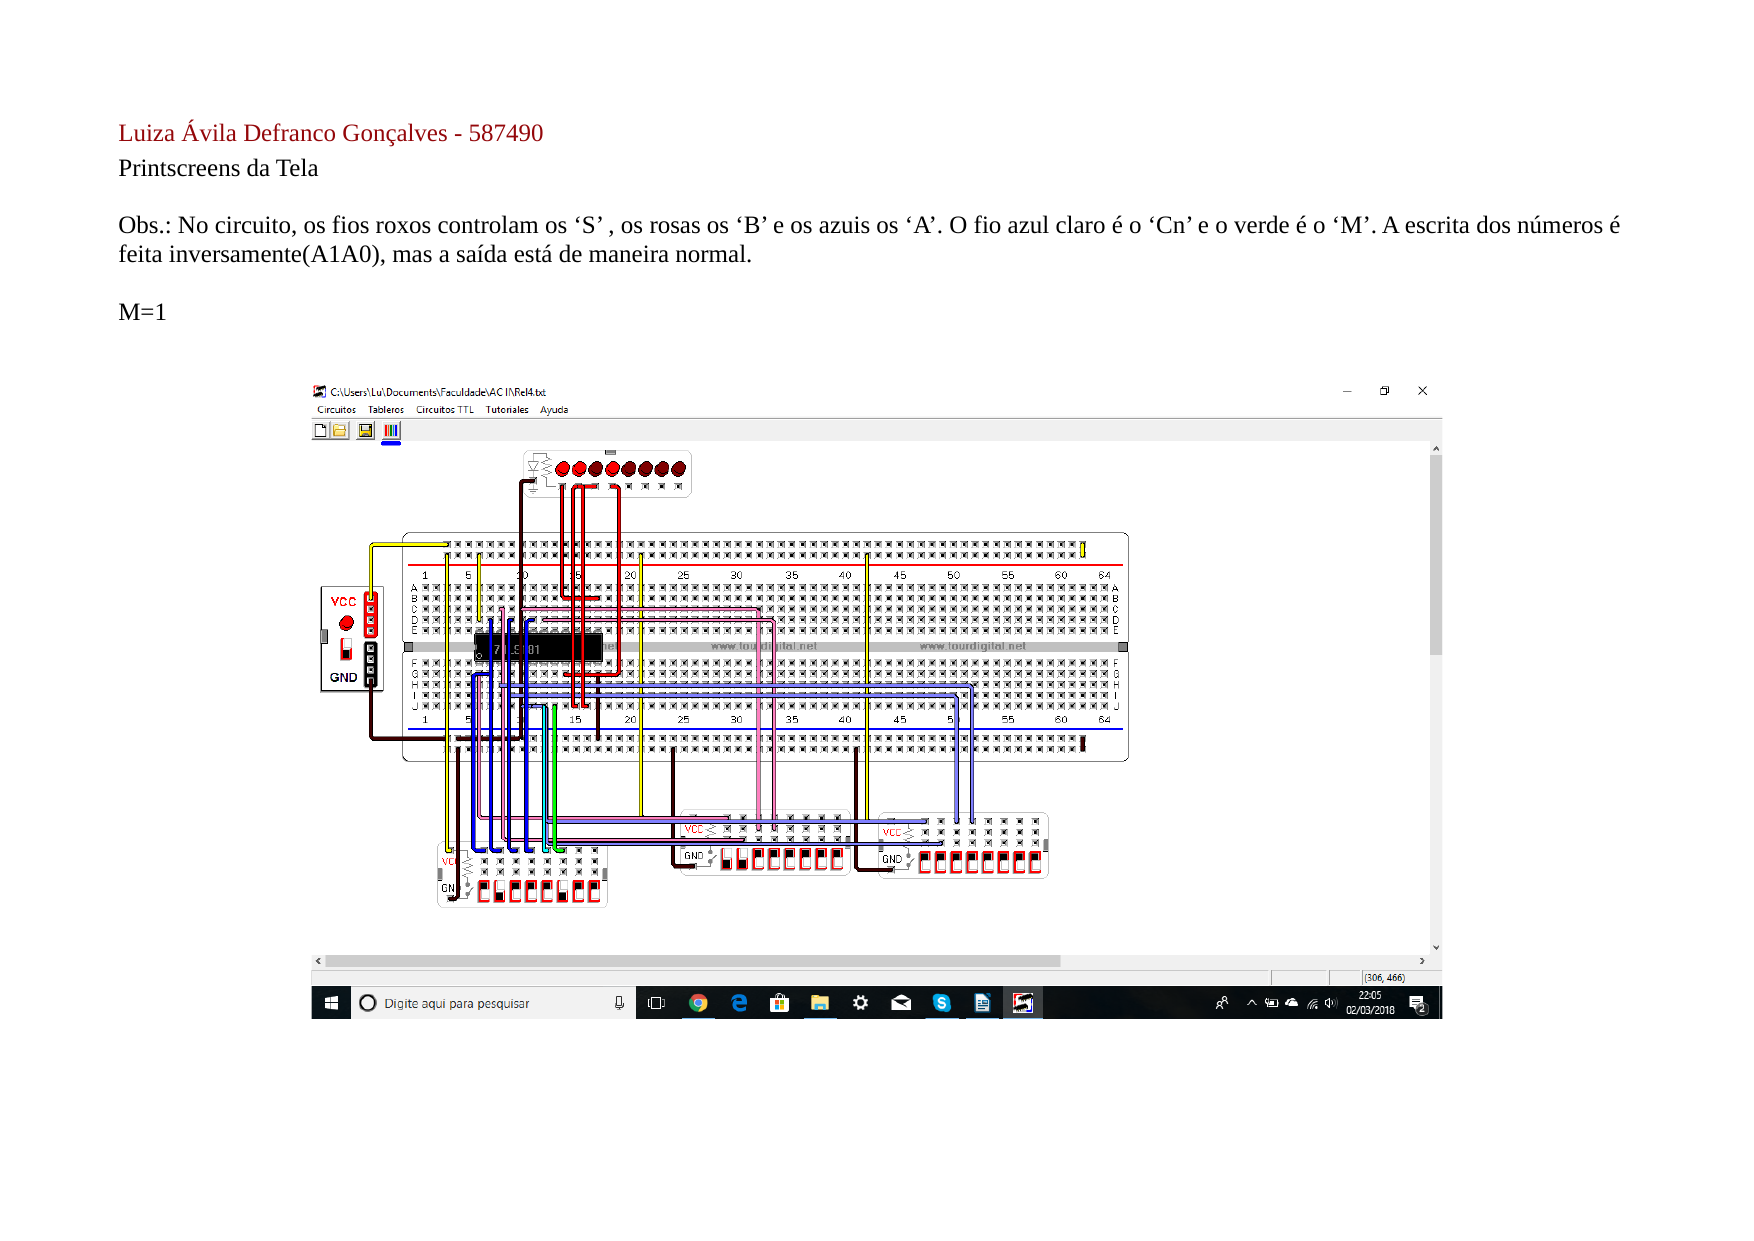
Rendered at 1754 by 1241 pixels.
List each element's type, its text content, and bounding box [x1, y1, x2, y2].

text M=1 [118, 297, 1636, 325]
picture [311, 382, 1443, 1019]
text Obs.: No circuito, os fios roxos controlam os ‘S’ , os rosas os ‘B’ e os azuis os ‘A’. O fio azul claro é o ‘Cn’ e o verde é o ‘M’. A escrita dos números é feita inversamente(A1A0), mas a saída está de maneira normal. [118, 210, 1636, 268]
text Printscreens da Tela [118, 153, 1636, 182]
